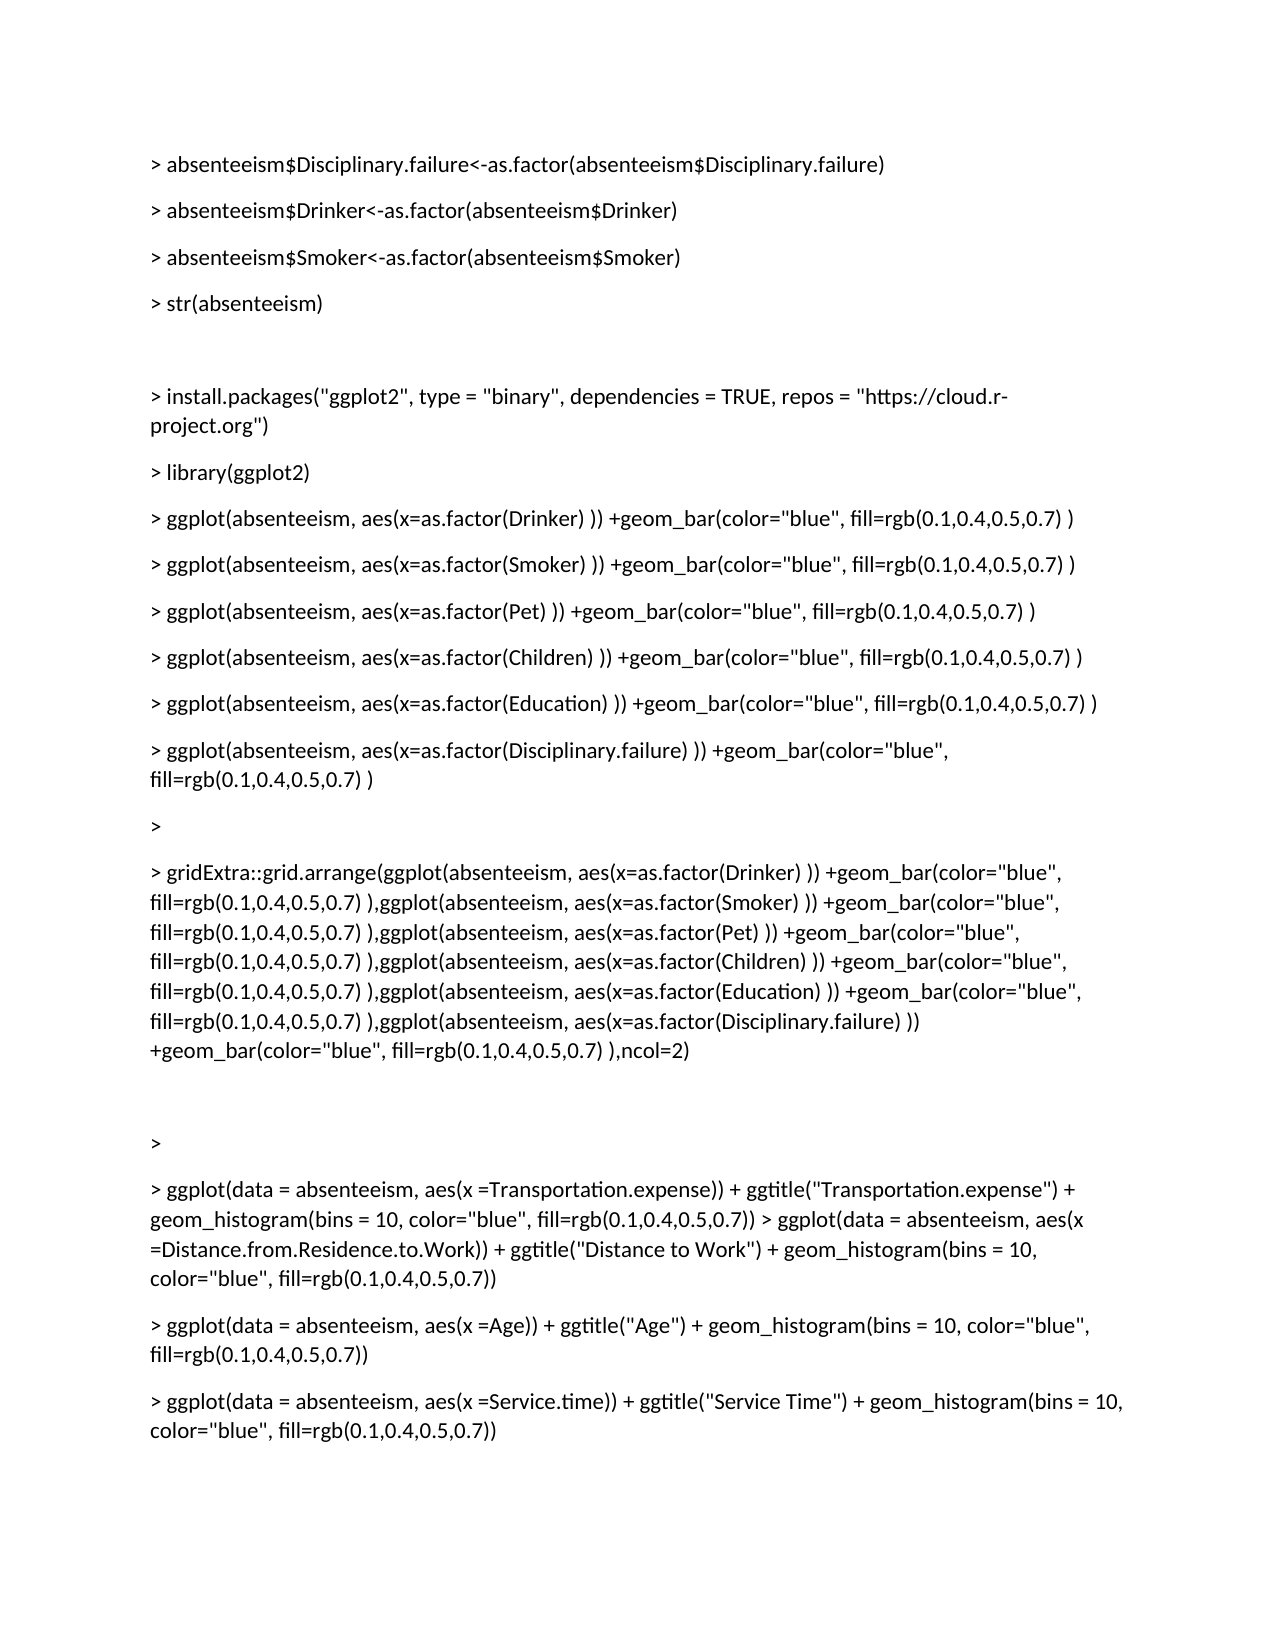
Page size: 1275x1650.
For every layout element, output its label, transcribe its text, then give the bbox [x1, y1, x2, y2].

text > absenteeism$Smoker<-as.factor(absenteeism$Smoker) [150, 243, 1125, 271]
text > ggplot(absenteeism, aes(x=as.factor(Education) )) +geom_bar(color="blue", fill=rgb(0.1,0.4,0.5,0.7) ) [150, 689, 1125, 718]
text > ggplot(absenteeism, aes(x=as.factor(Disciplinary.failure) )) +geom_bar(color="blue", fill=rgb(0.1,0.4,0.5,0.7) ) [150, 736, 1125, 794]
text > ggplot(absenteeism, aes(x=as.factor(Smoker) )) +geom_bar(color="blue", fill=rgb(0.1,0.4,0.5,0.7) ) [150, 551, 1125, 578]
text > ggplot(absenteeism, aes(x=as.factor(Children) )) +geom_bar(color="blue", fill=rgb(0.1,0.4,0.5,0.7) ) [150, 643, 1125, 671]
text > absenteeism$Drinker<-as.factor(absenteeism$Drinker) [150, 196, 1125, 224]
text > [150, 1129, 1125, 1157]
text > str(absenteeism) [150, 289, 1125, 317]
text > library(ggplot2) [150, 458, 1125, 486]
text > install.packages("ggplot2", type = "binary", dependencies = TRUE, repos = "https://cloud.r-project.org") [150, 382, 1125, 439]
text > ggplot(data = absenteeism, aes(x =Transportation.expense)) + ggtitle("Transportation.expense") + geom_histogram(bins = 10, color="blue", fill=rgb(0.1,0.4,0.5,0.7)) > ggplot(data = absenteeism, aes(x =Distance.from.Residence.to.Work)) + ggtitle("Distance to Work") + geom_histogram(bins = 10, color="blue", fill=rgb(0.1,0.4,0.5,0.7)) [150, 1176, 1125, 1293]
text > ggplot(data = absenteeism, aes(x =Service.time)) + ggtitle("Service Time") + geom_histogram(bins = 10, color="blue", fill=rgb(0.1,0.4,0.5,0.7)) [150, 1387, 1125, 1445]
text > [150, 812, 1125, 840]
text > ggplot(absenteeism, aes(x=as.factor(Drinker) )) +geom_bar(color="blue", fill=rgb(0.1,0.4,0.5,0.7) ) [150, 504, 1125, 532]
text > gridExtra::grid.arrange(ggplot(absenteeism, aes(x=as.factor(Drinker) )) +geom_bar(color="blue", fill=rgb(0.1,0.4,0.5,0.7) ),ggplot(absenteeism, aes(x=as.factor(Smoker) )) +geom_bar(color="blue", fill=rgb(0.1,0.4,0.5,0.7) ),ggplot(absenteeism, aes(x=as.factor(Pet) )) +geom_bar(color="blue", fill=rgb(0.1,0.4,0.5,0.7) ),ggplot(absenteeism, aes(x=as.factor(Children) )) +geom_bar(color="blue", fill=rgb(0.1,0.4,0.5,0.7) ),ggplot(absenteeism, aes(x=as.factor(Education) )) +geom_bar(color="blue", fill=rgb(0.1,0.4,0.5,0.7) ),ggplot(absenteeism, aes(x=as.factor(Disciplinary.failure) )) +geom_bar(color="blue", fill=rgb(0.1,0.4,0.5,0.7) ),ncol=2) [150, 858, 1125, 1064]
text > ggplot(data = absenteeism, aes(x =Age)) + ggtitle("Age") + geom_histogram(bins = 10, color="blue", fill=rgb(0.1,0.4,0.5,0.7)) [150, 1311, 1125, 1369]
text > ggplot(absenteeism, aes(x=as.factor(Pet) )) +geom_bar(color="blue", fill=rgb(0.1,0.4,0.5,0.7) ) [150, 597, 1125, 625]
text > absenteeism$Disciplinary.failure<-as.factor(absenteeism$Disciplinary.failure) [150, 150, 1125, 178]
